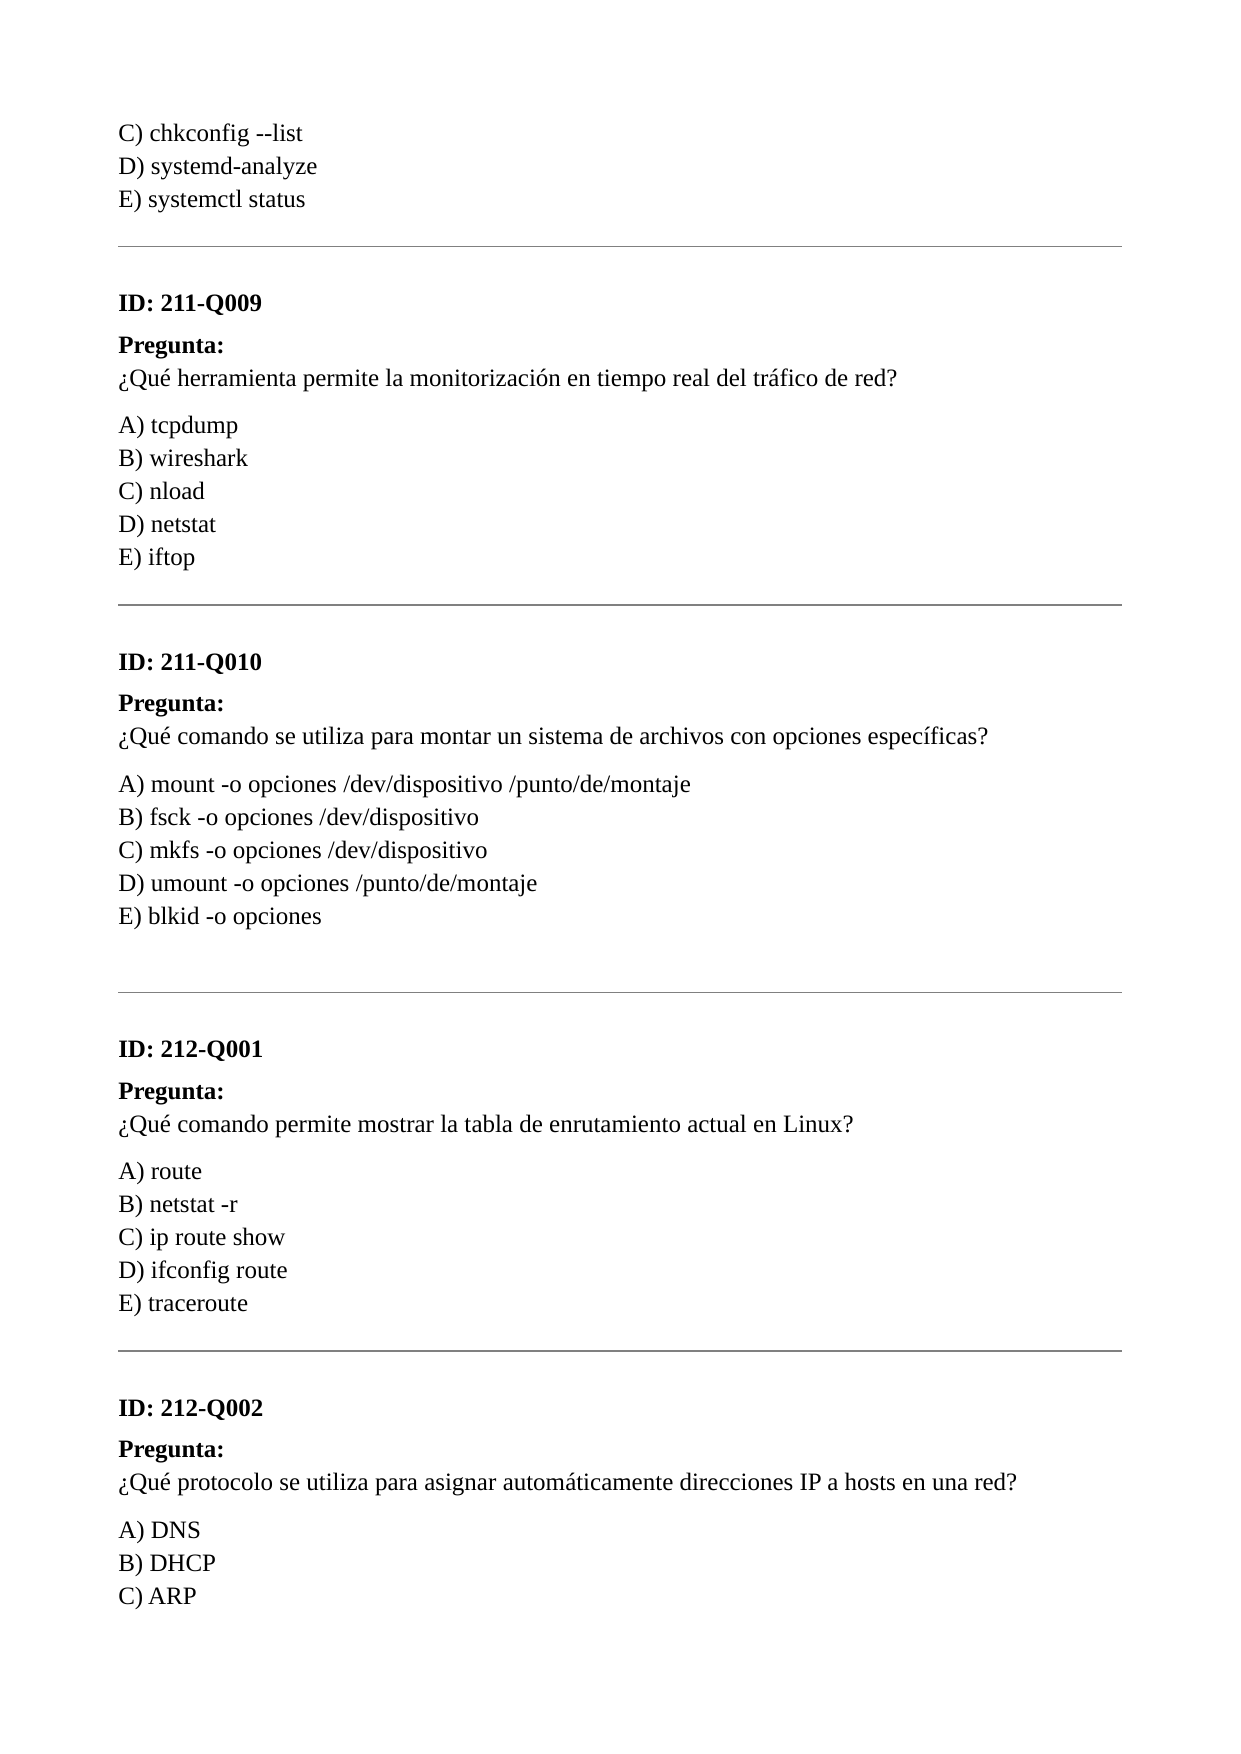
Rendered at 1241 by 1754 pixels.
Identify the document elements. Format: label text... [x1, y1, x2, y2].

text Pregunta: ¿Qué herramienta permite la monitorización en tiempo real del tráfico de red? [118, 330, 1122, 392]
subtitle ID: 212-Q002 [118, 1393, 1122, 1422]
text A) tcpdump B) wireshark C) nload D) netstat E) iftop [118, 410, 1122, 571]
text A) route B) netstat -r C) ip route show D) ifconfig route E) traceroute [118, 1156, 1122, 1317]
subtitle ID: 212-Q001 [118, 1034, 1122, 1063]
subtitle ID: 211-Q010 [118, 647, 1122, 676]
text Pregunta: ¿Qué protocolo se utiliza para asignar automáticamente direcciones IP a hosts en una red? [118, 1434, 1122, 1496]
text C) chkconfig --list D) systemd-analyze E) systemctl status [118, 118, 1122, 213]
text Pregunta: ¿Qué comando se utiliza para montar un sistema de archivos con opciones específicas? [118, 688, 1122, 750]
subtitle ID: 211-Q009 [118, 288, 1122, 317]
text A) mount -o opciones /dev/dispositivo /punto/de/montaje B) fsck -o opciones /dev/dispositivo C) mkfs -o opciones /dev/dispositivo D) umount -o opciones /punto/de/montaje E) blkid -o opciones [118, 769, 1122, 929]
text A) DNS B) DHCP C) ARP [118, 1515, 1122, 1609]
text Pregunta: ¿Qué comando permite mostrar la tabla de enrutamiento actual en Linux? [118, 1076, 1122, 1137]
